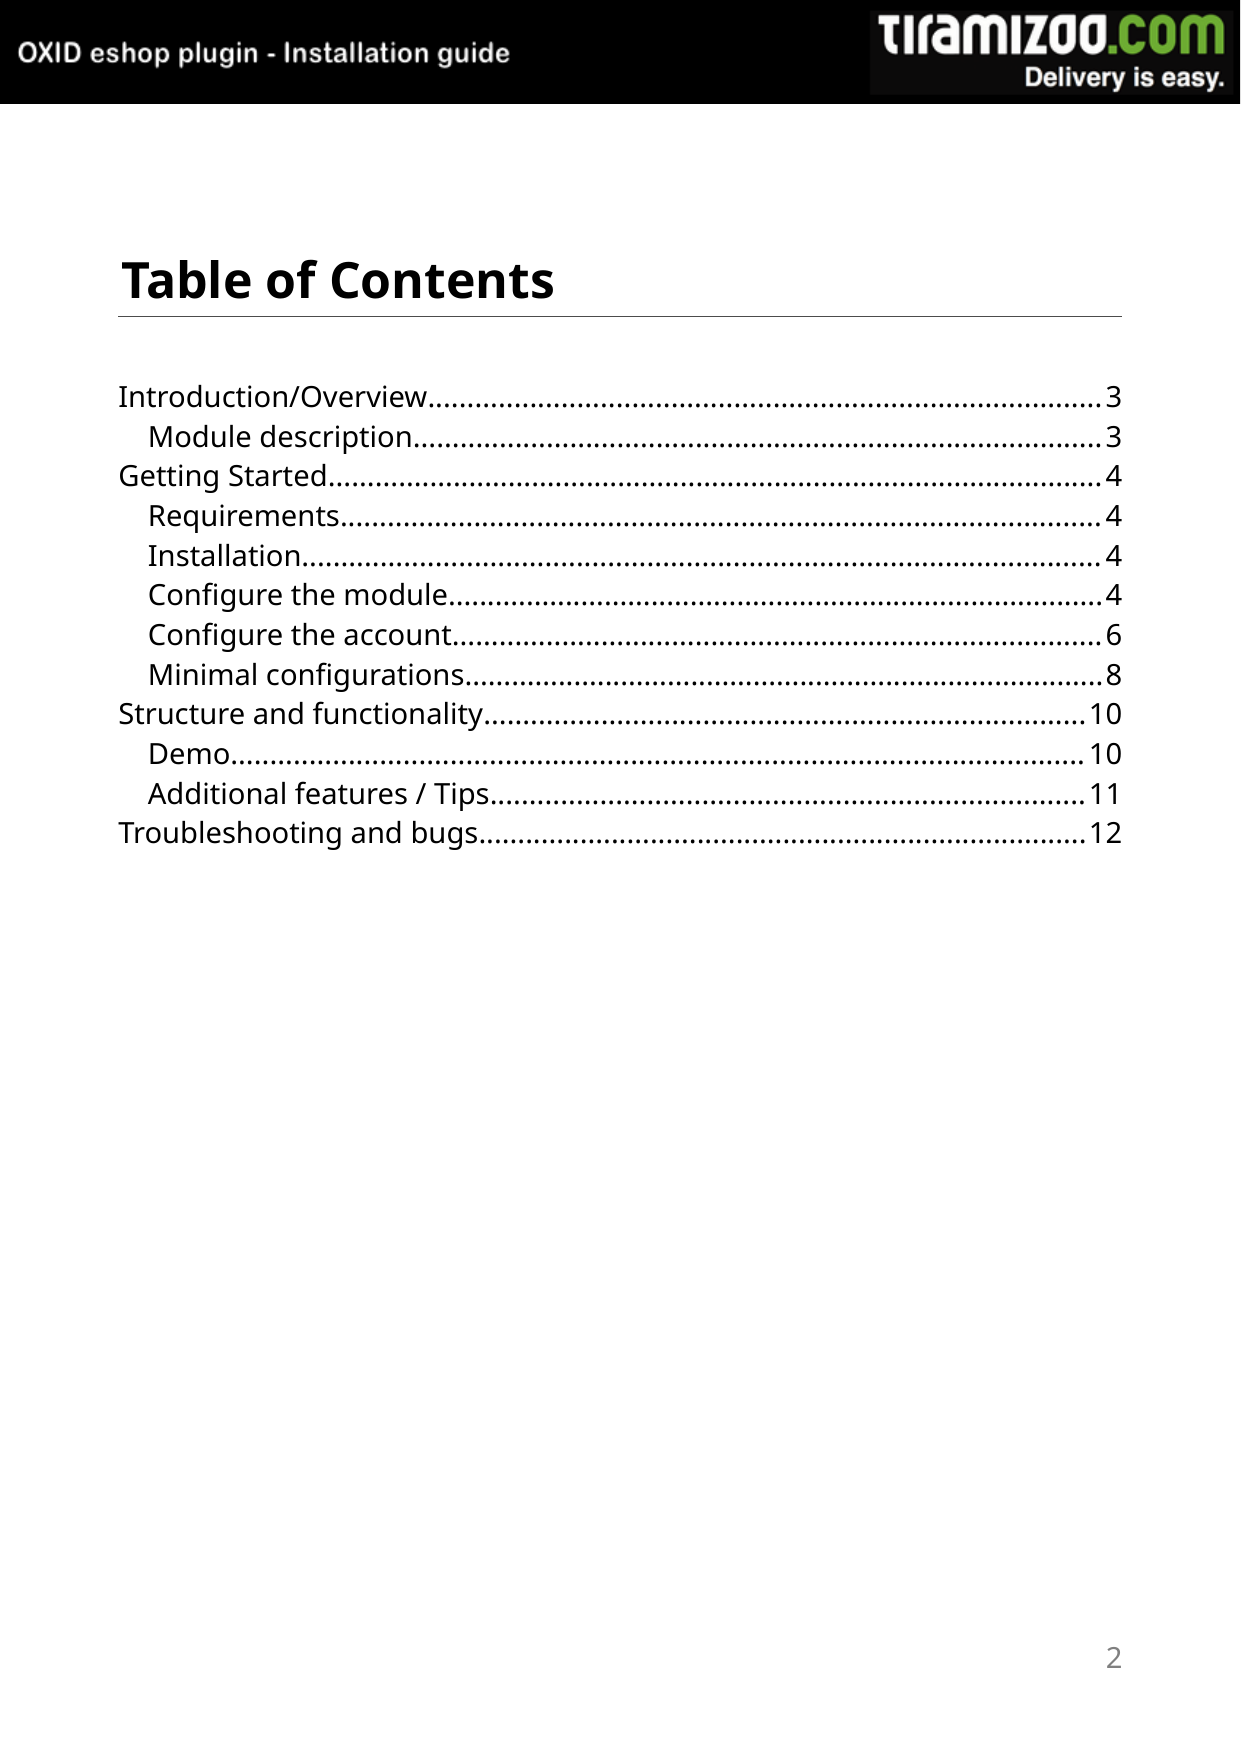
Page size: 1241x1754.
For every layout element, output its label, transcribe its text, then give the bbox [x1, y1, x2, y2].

text Configure the module 4 [148, 574, 1122, 614]
text Minimal configurations 8 [148, 654, 1122, 694]
picture [0, 0, 1241, 104]
text Troubleshooting and bugs 12 [118, 813, 1122, 852]
text Additional features / Tips 11 [148, 773, 1122, 813]
text Structure and functionality 10 [118, 694, 1122, 733]
text Getting Started 4 [118, 456, 1122, 495]
text Module description 3 [148, 416, 1122, 456]
text Configure the account 6 [148, 614, 1122, 654]
subtitle Table of Contents [118, 242, 1122, 316]
text Requirements 4 [148, 495, 1122, 535]
text Installation 4 [148, 535, 1122, 574]
text Demo 10 [148, 733, 1122, 773]
text Introduction/Overview 3 [118, 376, 1122, 416]
